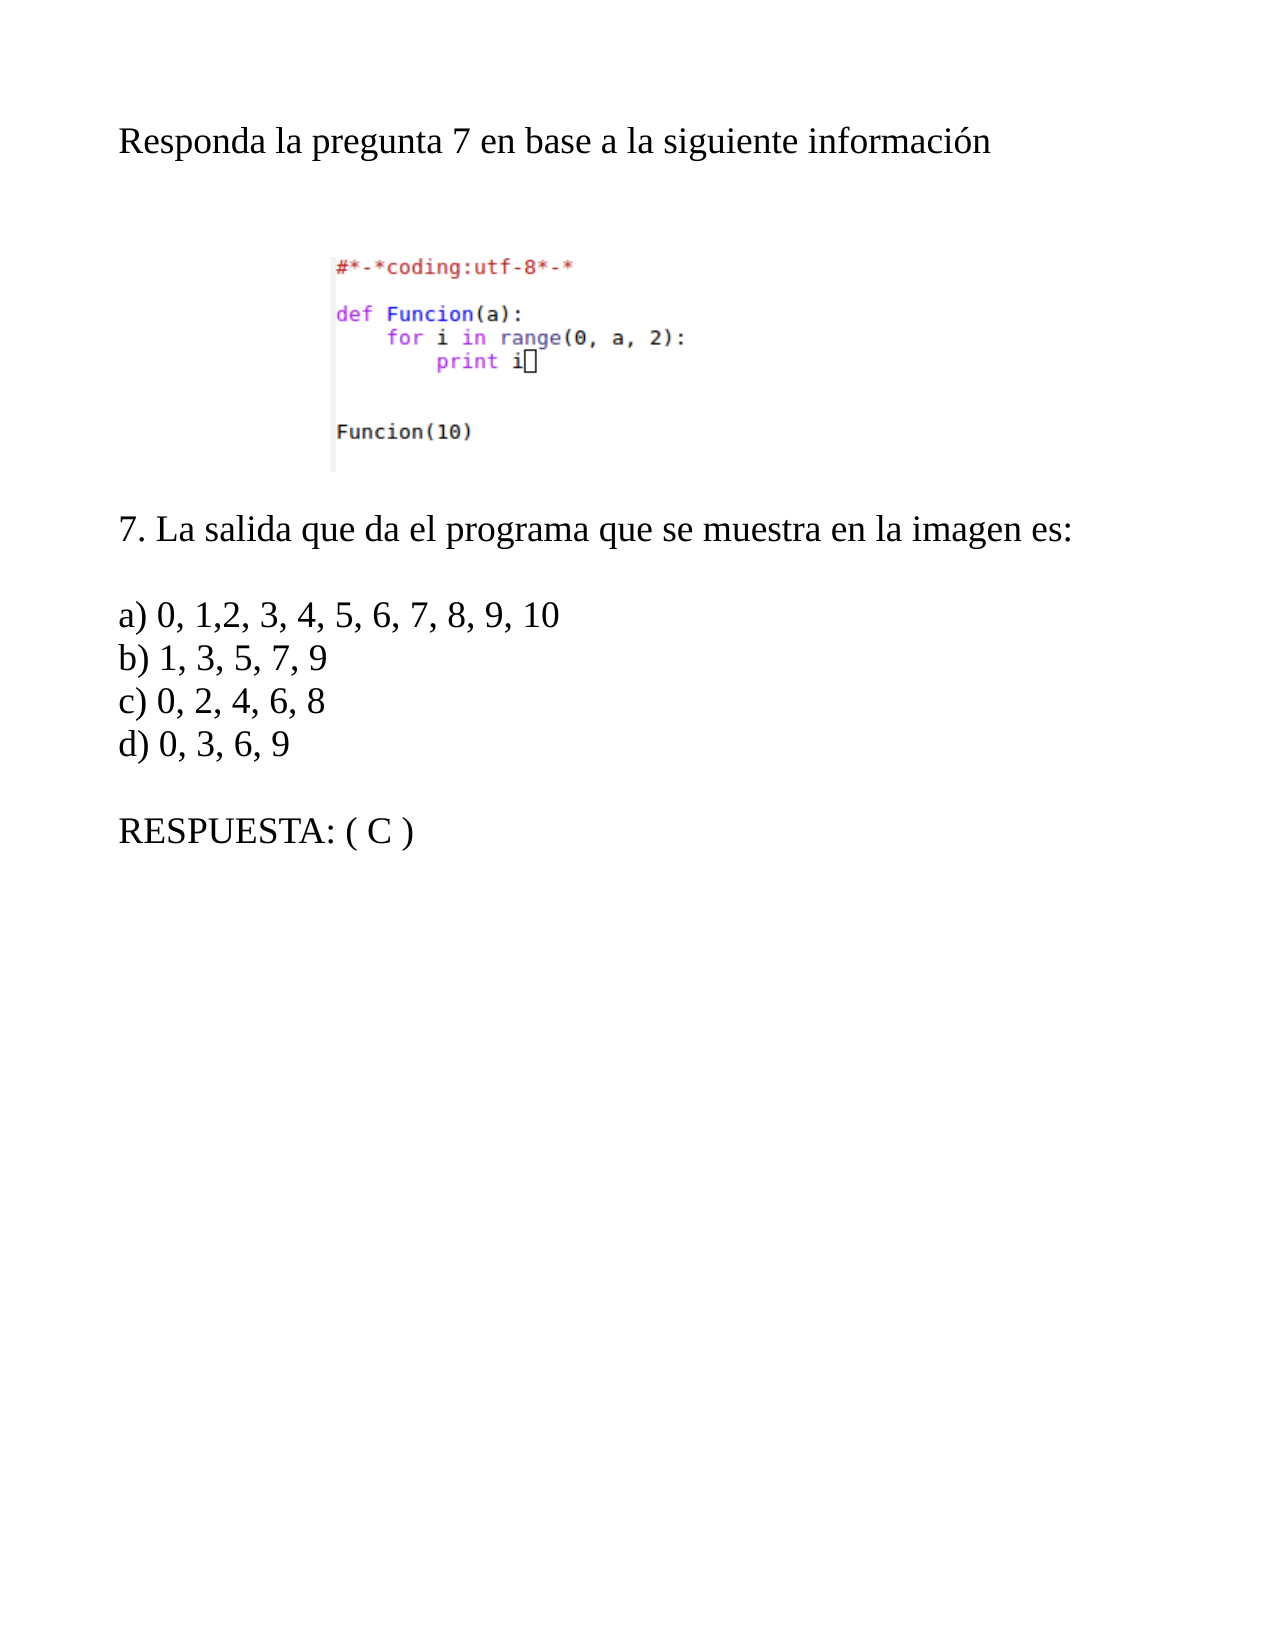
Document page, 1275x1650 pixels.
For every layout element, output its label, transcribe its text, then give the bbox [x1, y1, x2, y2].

picture [330, 257, 758, 472]
text a) 0, 1,2, 3, 4, 5, 6, 7, 8, 9, 10 [118, 592, 1157, 636]
text b) 1, 3, 5, 7, 9 [118, 636, 1157, 679]
text 7. La salida que da el programa que se muestra en la imagen es: [118, 506, 1157, 549]
text c) 0, 2, 4, 6, 8 [118, 679, 1157, 722]
text Responda la pregunta 7 en base a la siguiente información [118, 118, 1157, 161]
text d) 0, 3, 6, 9 [118, 722, 1157, 765]
text RESPUESTA: ( C ) [118, 808, 1157, 851]
